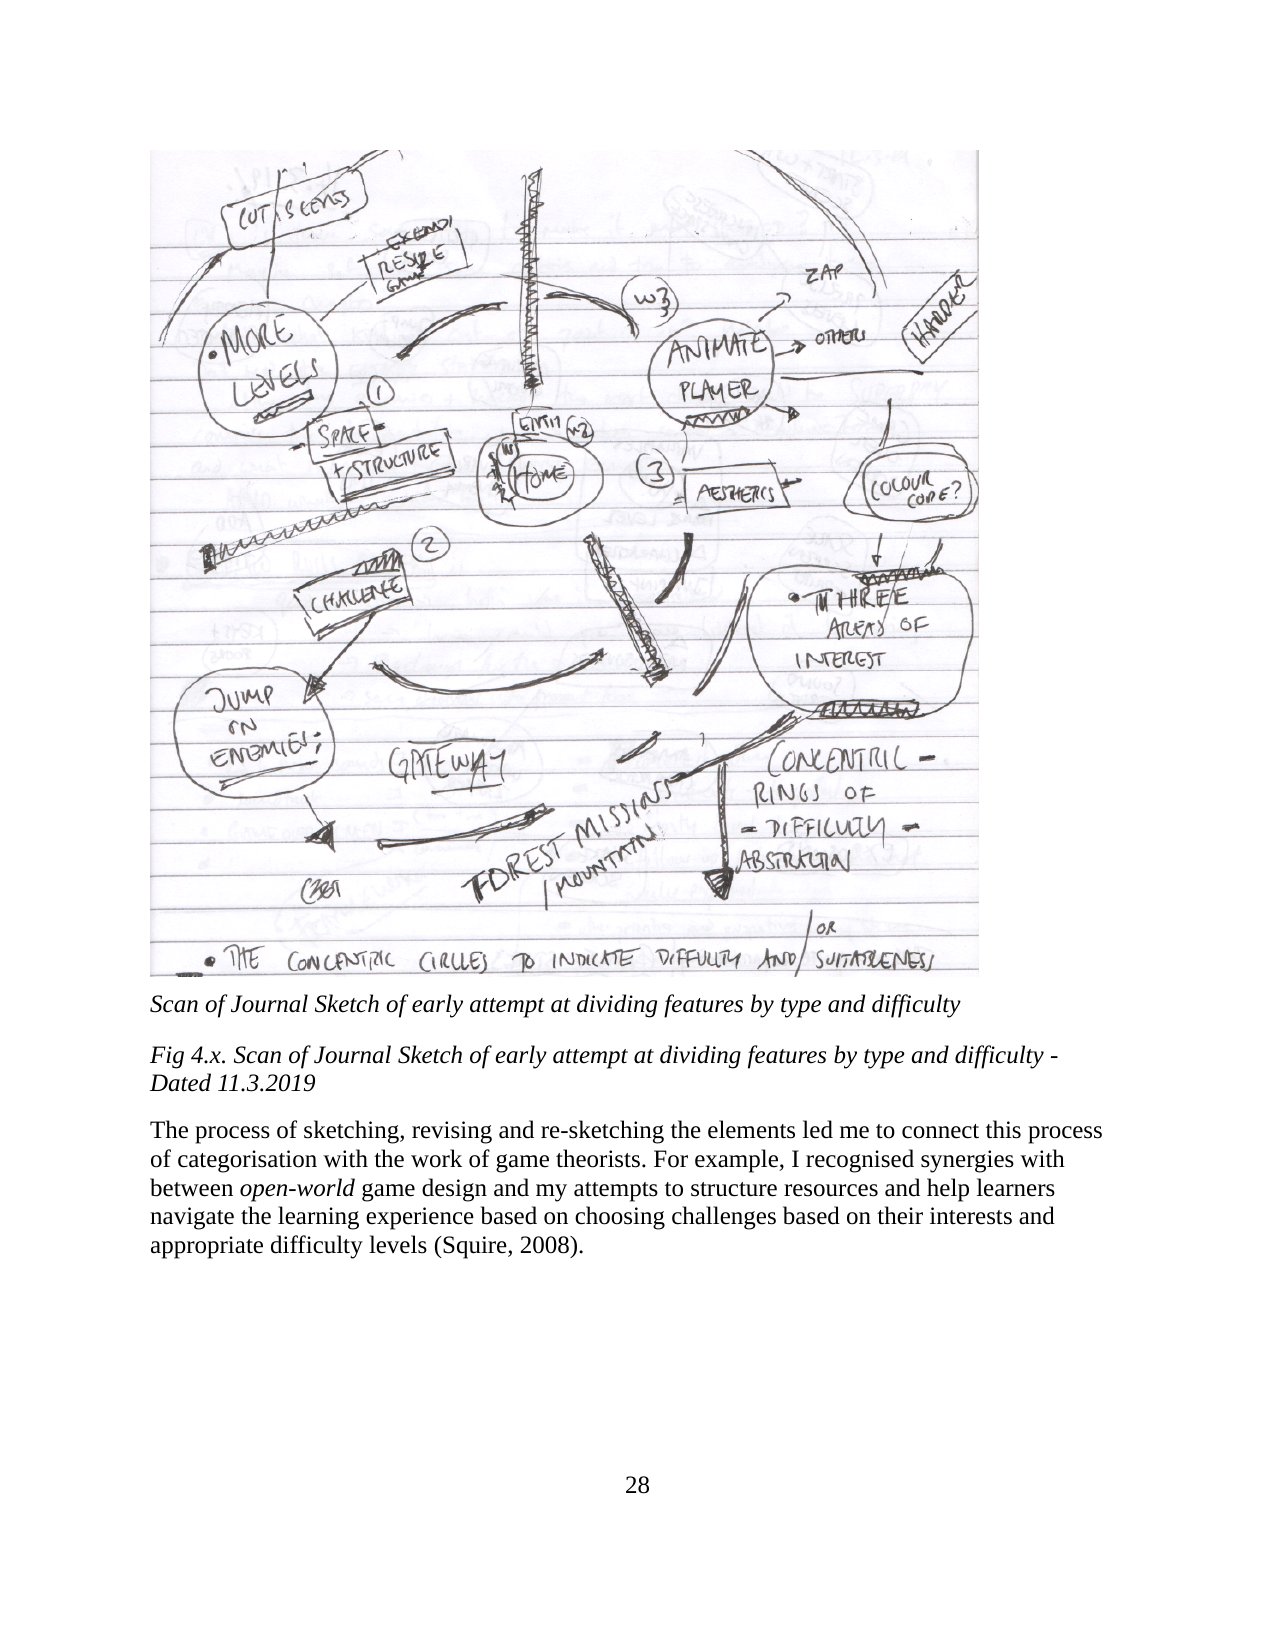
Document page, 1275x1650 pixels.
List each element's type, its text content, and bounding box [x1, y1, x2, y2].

text Fig 4.x. Scan of Journal Sketch of early attempt at dividing features by type and difficulty - Dated 11.3.2019 [150, 1040, 1125, 1097]
picture [150, 150, 979, 977]
text The process of sketching, revising and re-sketching the elements led me to connect this process of categorisation with the work of game theorists. For example, I recognised synergies with between open-world game design and my attempts to structure resources and help learners navigate the learning experience based on choosing challenges based on their interests and appropriate difficulty levels (Squire, 2008). [150, 1115, 1125, 1259]
text Scan of Journal Sketch of early attempt at dividing features by type and difficulty [150, 989, 1125, 1018]
